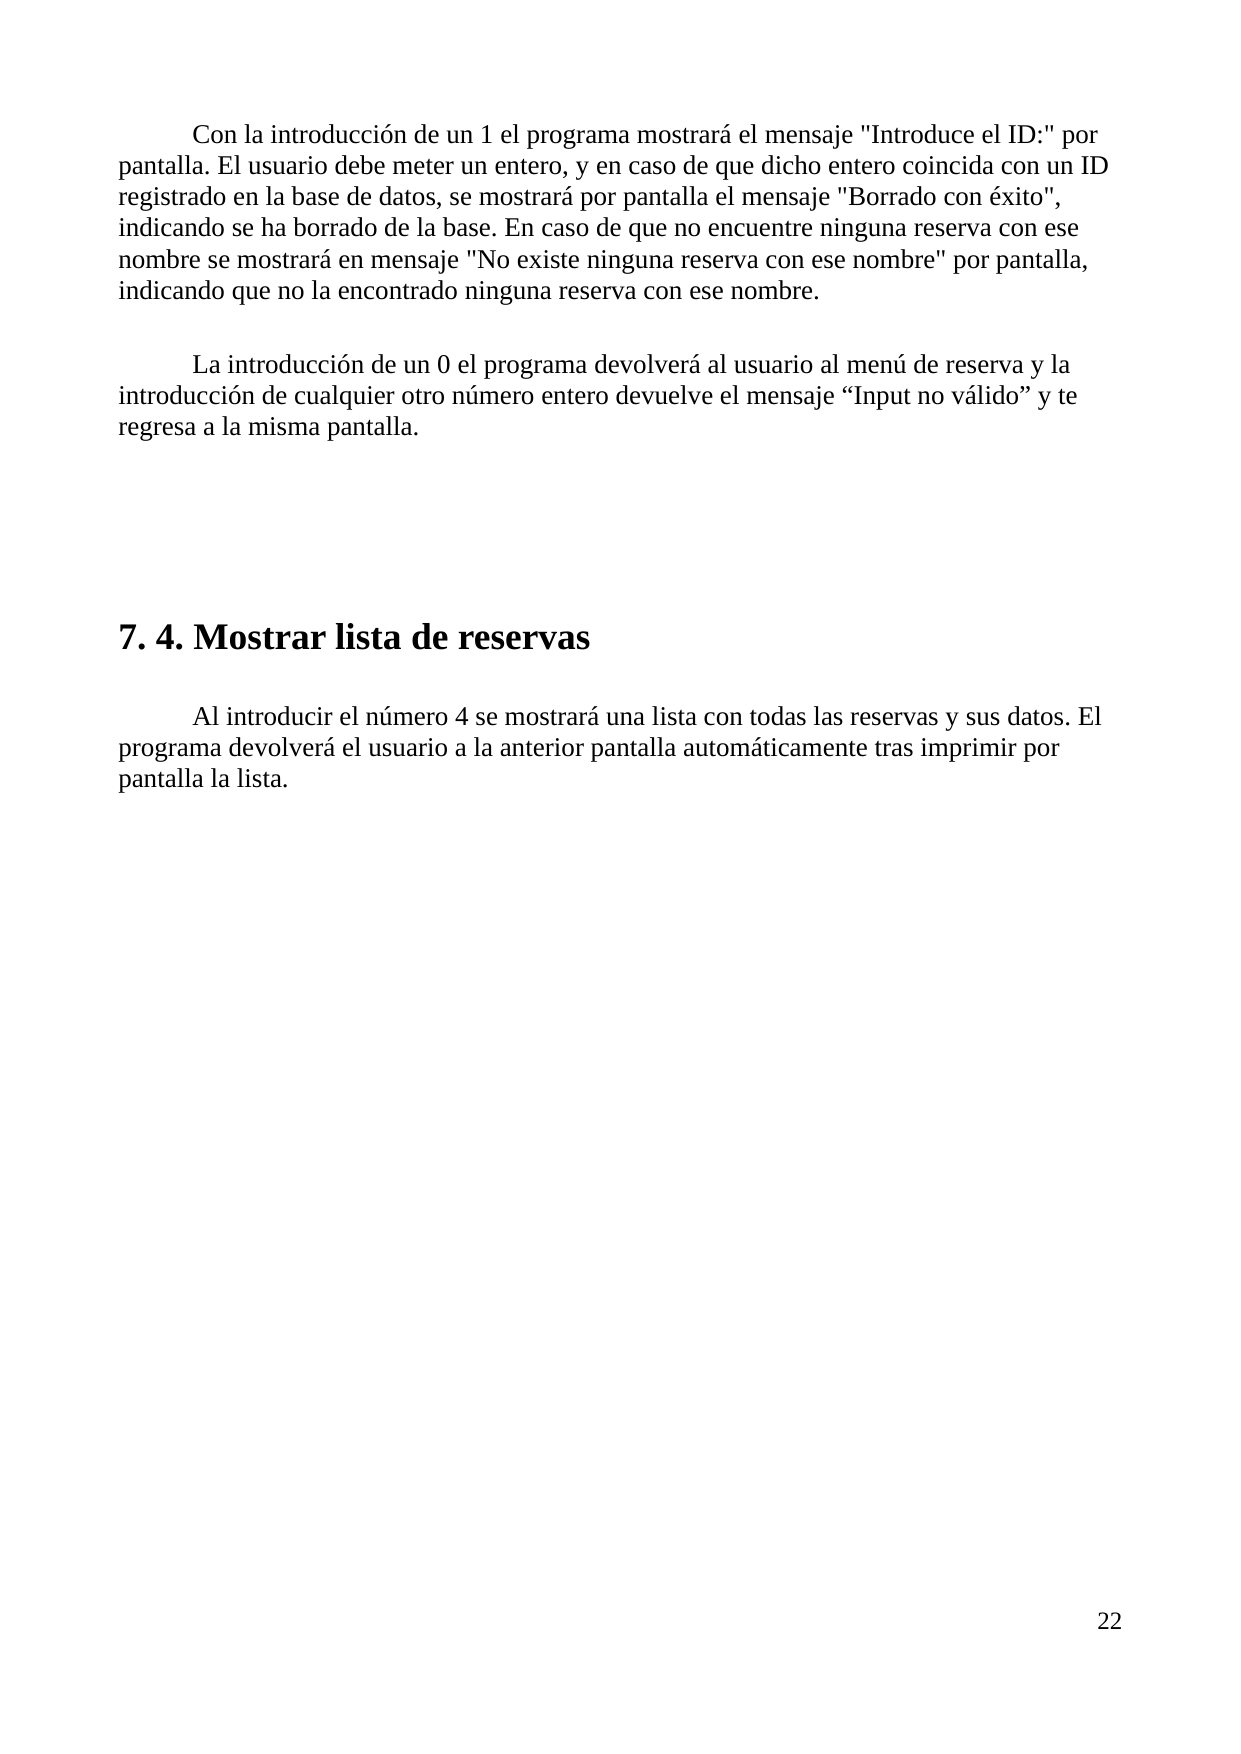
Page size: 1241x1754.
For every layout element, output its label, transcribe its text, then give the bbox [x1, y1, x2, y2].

text Al introducir el número 4 se mostrará una lista con todas las reservas y sus datos. El programa devolverá el usuario a la anterior pantalla automáticamente tras imprimir por pantalla la lista. [118, 700, 1122, 794]
text 7. 4. Mostrar lista de reservas [118, 614, 1122, 657]
text La introducción de un 0 el programa devolverá al usuario al menú de reserva y la introducción de cualquier otro número entero devuelve el mensaje “Input no válido” y te regresa a la misma pantalla. [118, 348, 1122, 442]
text Con la introducción de un 1 el programa mostrará el mensaje "Introduce el ID:" por pantalla. El usuario debe meter un entero, y en caso de que dicho entero coincida con un ID registrado en la base de datos, se mostrará por pantalla el mensaje "Borrado con éxito", indicando se ha borrado de la base. En caso de que no encuentre ninguna reserva con ese nombre se mostrará en mensaje "No existe ninguna reserva con ese nombre" por pantalla, indicando que no la encontrado ninguna reserva con ese nombre. [118, 118, 1122, 305]
